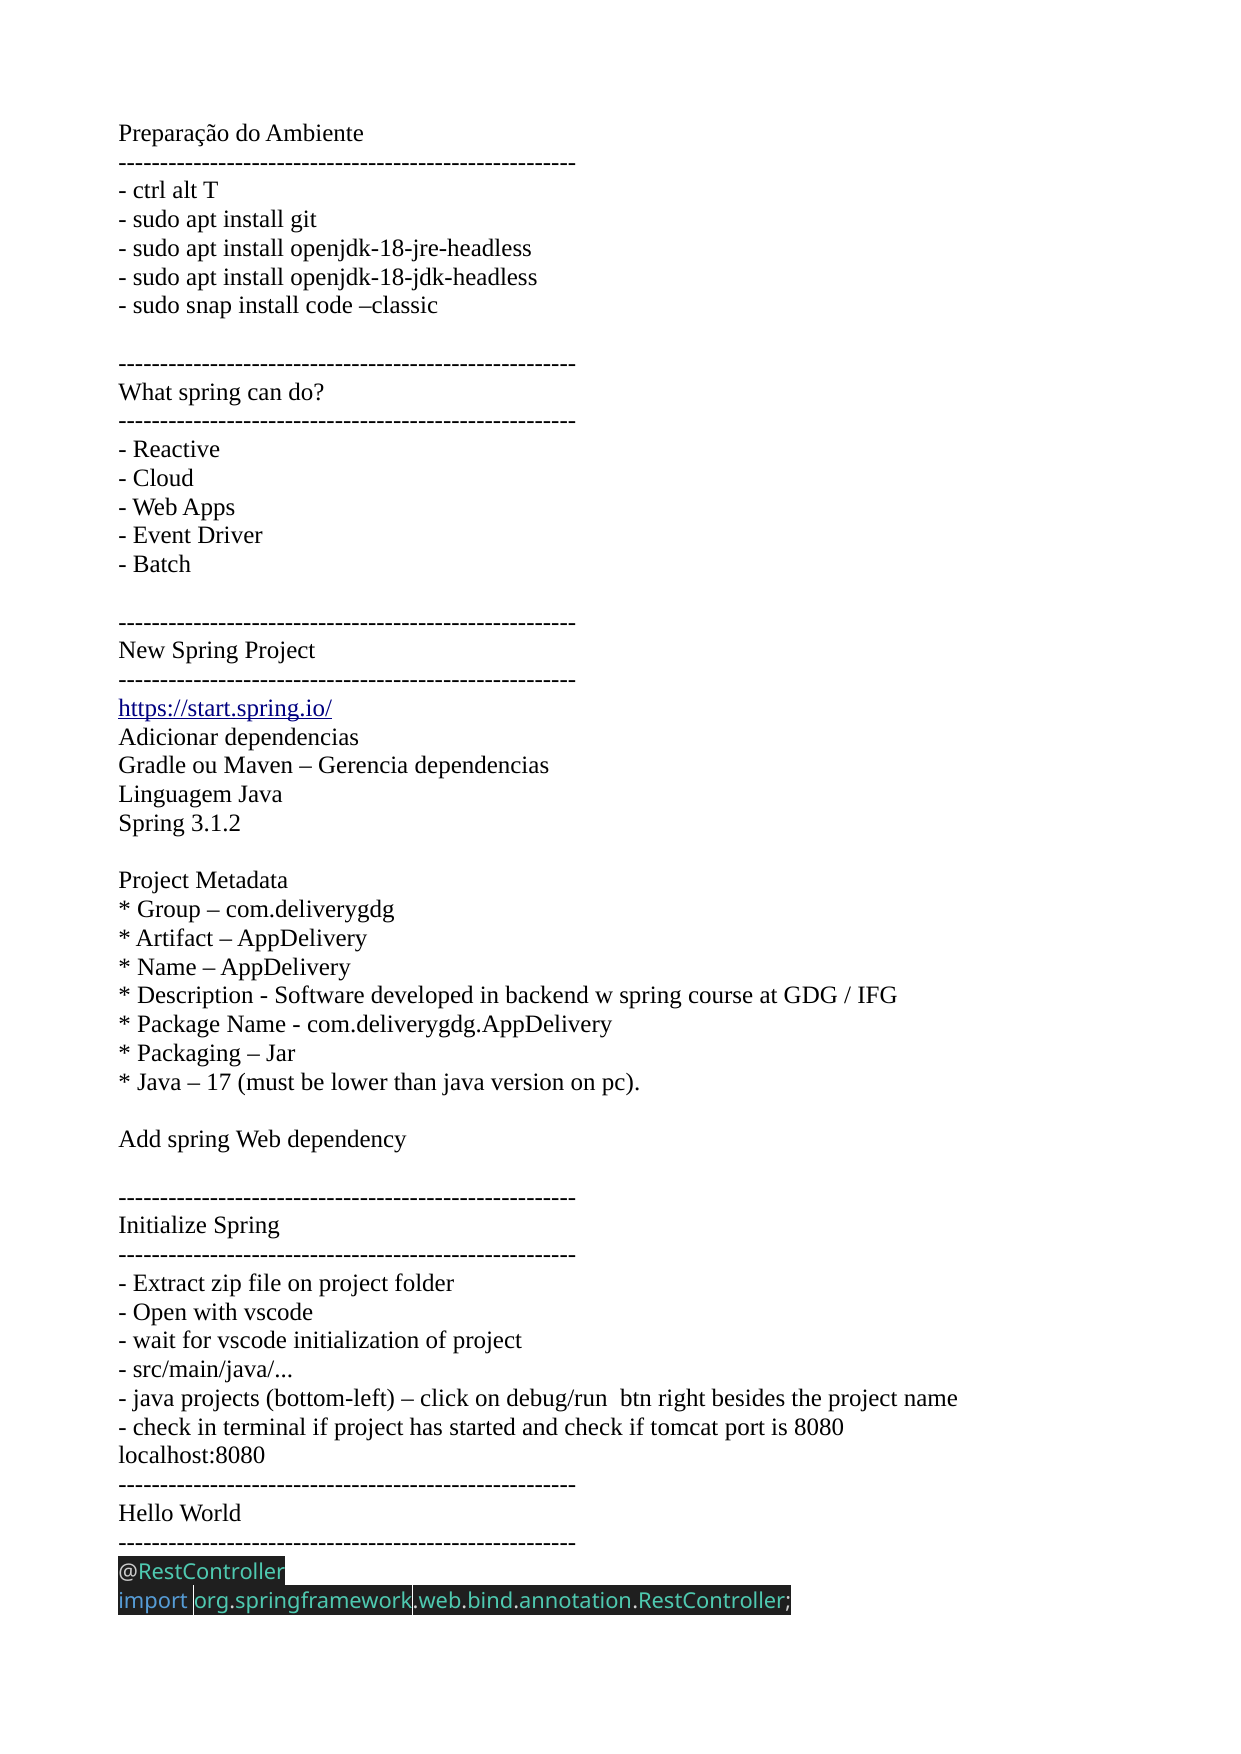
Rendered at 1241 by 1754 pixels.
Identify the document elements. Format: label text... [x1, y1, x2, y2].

text * Package Name - com.deliverygdg.AppDelivery [118, 1009, 1122, 1038]
text ------------------------------------------------------- [118, 664, 1122, 693]
text - Event Driver [118, 521, 1122, 549]
text - Open with vscode [118, 1297, 1122, 1326]
text - src/main/java/... [118, 1354, 1122, 1383]
text Project Metadata [118, 866, 1122, 894]
text * Artifact – AppDelivery [118, 923, 1122, 952]
text - java projects (bottom-left) – click on debug/run btn right besides the project name [118, 1383, 1122, 1412]
text * Description - Software developed in backend w spring course at GDG / IFG [118, 981, 1122, 1009]
text * Java – 17 (must be lower than java version on pc). [118, 1067, 1122, 1096]
text - sudo apt install openjdk-18-jre-headless [118, 233, 1122, 262]
text - Cloud [118, 463, 1122, 492]
text ------------------------------------------------------- [118, 607, 1122, 636]
text @RestController [118, 1556, 1122, 1585]
text ------------------------------------------------------- [118, 1239, 1122, 1268]
text - check in terminal if project has started and check if tomcat port is 8080 [118, 1412, 1122, 1441]
text New Spring Project [118, 636, 1122, 664]
text - Extract zip file on project folder [118, 1268, 1122, 1297]
text Add spring Web dependency [118, 1124, 1122, 1153]
text Gradle ou Maven – Gerencia dependencias [118, 751, 1122, 779]
text Linguagem Java [118, 779, 1122, 808]
text - Batch [118, 549, 1122, 578]
text import org.springframework.web.bind.annotation.RestController; [118, 1585, 1122, 1615]
text ------------------------------------------------------- [118, 1527, 1122, 1556]
text - Reactive [118, 434, 1122, 463]
text ------------------------------------------------------- [118, 147, 1122, 176]
text Preparação do Ambiente [118, 118, 1122, 147]
text Adicionar dependencias [118, 722, 1122, 751]
text https://start.spring.io/ [118, 693, 1122, 722]
text Hello World [118, 1498, 1122, 1527]
text localhost:8080 [118, 1441, 1122, 1469]
text - sudo snap install code –classic [118, 291, 1122, 319]
text Spring 3.1.2 [118, 808, 1122, 837]
text ------------------------------------------------------- [118, 1469, 1122, 1498]
text ------------------------------------------------------- [118, 1182, 1122, 1211]
text * Group – com.deliverygdg [118, 894, 1122, 923]
text ------------------------------------------------------- [118, 406, 1122, 434]
text What spring can do? [118, 377, 1122, 406]
text * Name – AppDelivery [118, 952, 1122, 981]
text - Web Apps [118, 492, 1122, 521]
text ------------------------------------------------------- [118, 348, 1122, 377]
text * Packaging – Jar [118, 1038, 1122, 1067]
text - sudo apt install openjdk-18-jdk-headless [118, 262, 1122, 291]
text - ctrl alt T [118, 176, 1122, 204]
text Initialize Spring [118, 1211, 1122, 1239]
text - wait for vscode initialization of project [118, 1326, 1122, 1354]
text - sudo apt install git [118, 204, 1122, 233]
